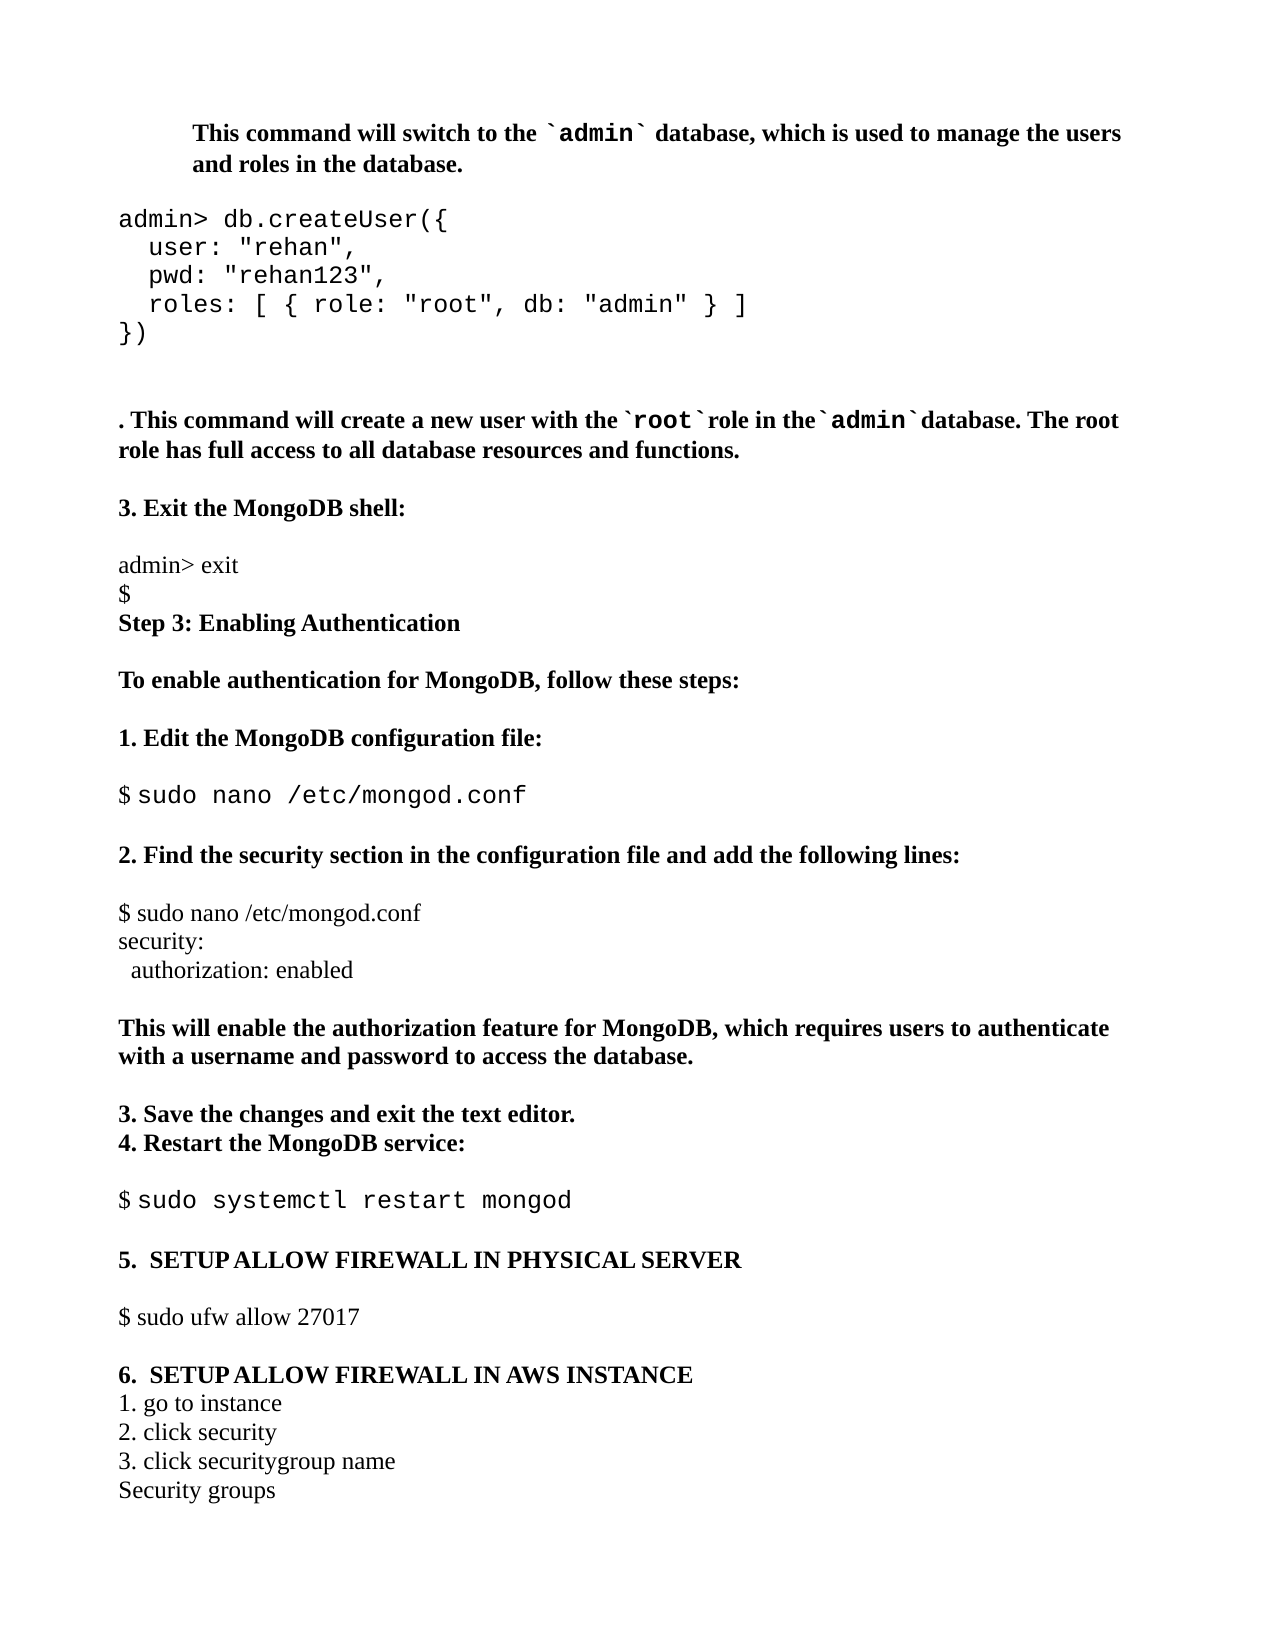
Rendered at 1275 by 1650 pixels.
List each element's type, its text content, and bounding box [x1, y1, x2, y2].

text admin> db.createUser({ [118, 206, 1157, 235]
list This command will switch to the `admin` database, which is used to manage the users and roles in the database. [162, 118, 1157, 178]
text Step 3: Enabling Authentication [118, 608, 1157, 637]
text 3. click securitygroup name [118, 1446, 1157, 1475]
text $ [118, 579, 1157, 608]
text To enable authentication for MongoDB, follow these steps: [118, 637, 1157, 694]
text $ sudo ufw allow 27017 [118, 1302, 1157, 1331]
text 1. Edit the MongoDB configuration file: [118, 723, 1157, 752]
text security: [118, 926, 1157, 955]
text 2. click security [118, 1417, 1157, 1446]
text 3. Save the changes and exit the text editor. [118, 1099, 1157, 1128]
text }) [118, 320, 1157, 348]
text pwd: "rehan123", [118, 263, 1157, 291]
text This will enable the authorization feature for MongoDB, which requires users to authenticate with a username and password to access the database. [118, 1013, 1157, 1070]
text roles: [ { role: "root", db: "admin" } ] [118, 291, 1157, 320]
text 6. SETUP ALLOW FIREWALL IN AWS INSTANCE [118, 1360, 1157, 1388]
text $ sudo nano /etc/mongod.conf [118, 898, 1157, 926]
text 1. go to instance [118, 1388, 1157, 1417]
text 4. Restart the MongoDB service: [118, 1128, 1157, 1156]
text $ sudo nano /etc/mongod.conf [118, 781, 1157, 811]
text 2. Find the security section in the configuration file and add the following lines: [118, 840, 1157, 869]
text 5. SETUP ALLOW FIREWALL IN PHYSICAL SERVER [118, 1245, 1157, 1273]
text . This command will create a new user with the `root`role in the`admin`database. The root role has full access to all database resources and functions. 3. Exit the MongoDB shell: admin> exit [118, 405, 1157, 579]
text Security groups [118, 1475, 1157, 1503]
text $ sudo systemctl restart mongod [118, 1185, 1157, 1216]
text user: "rehan", [118, 235, 1157, 263]
text authorization: enabled [118, 955, 1157, 984]
